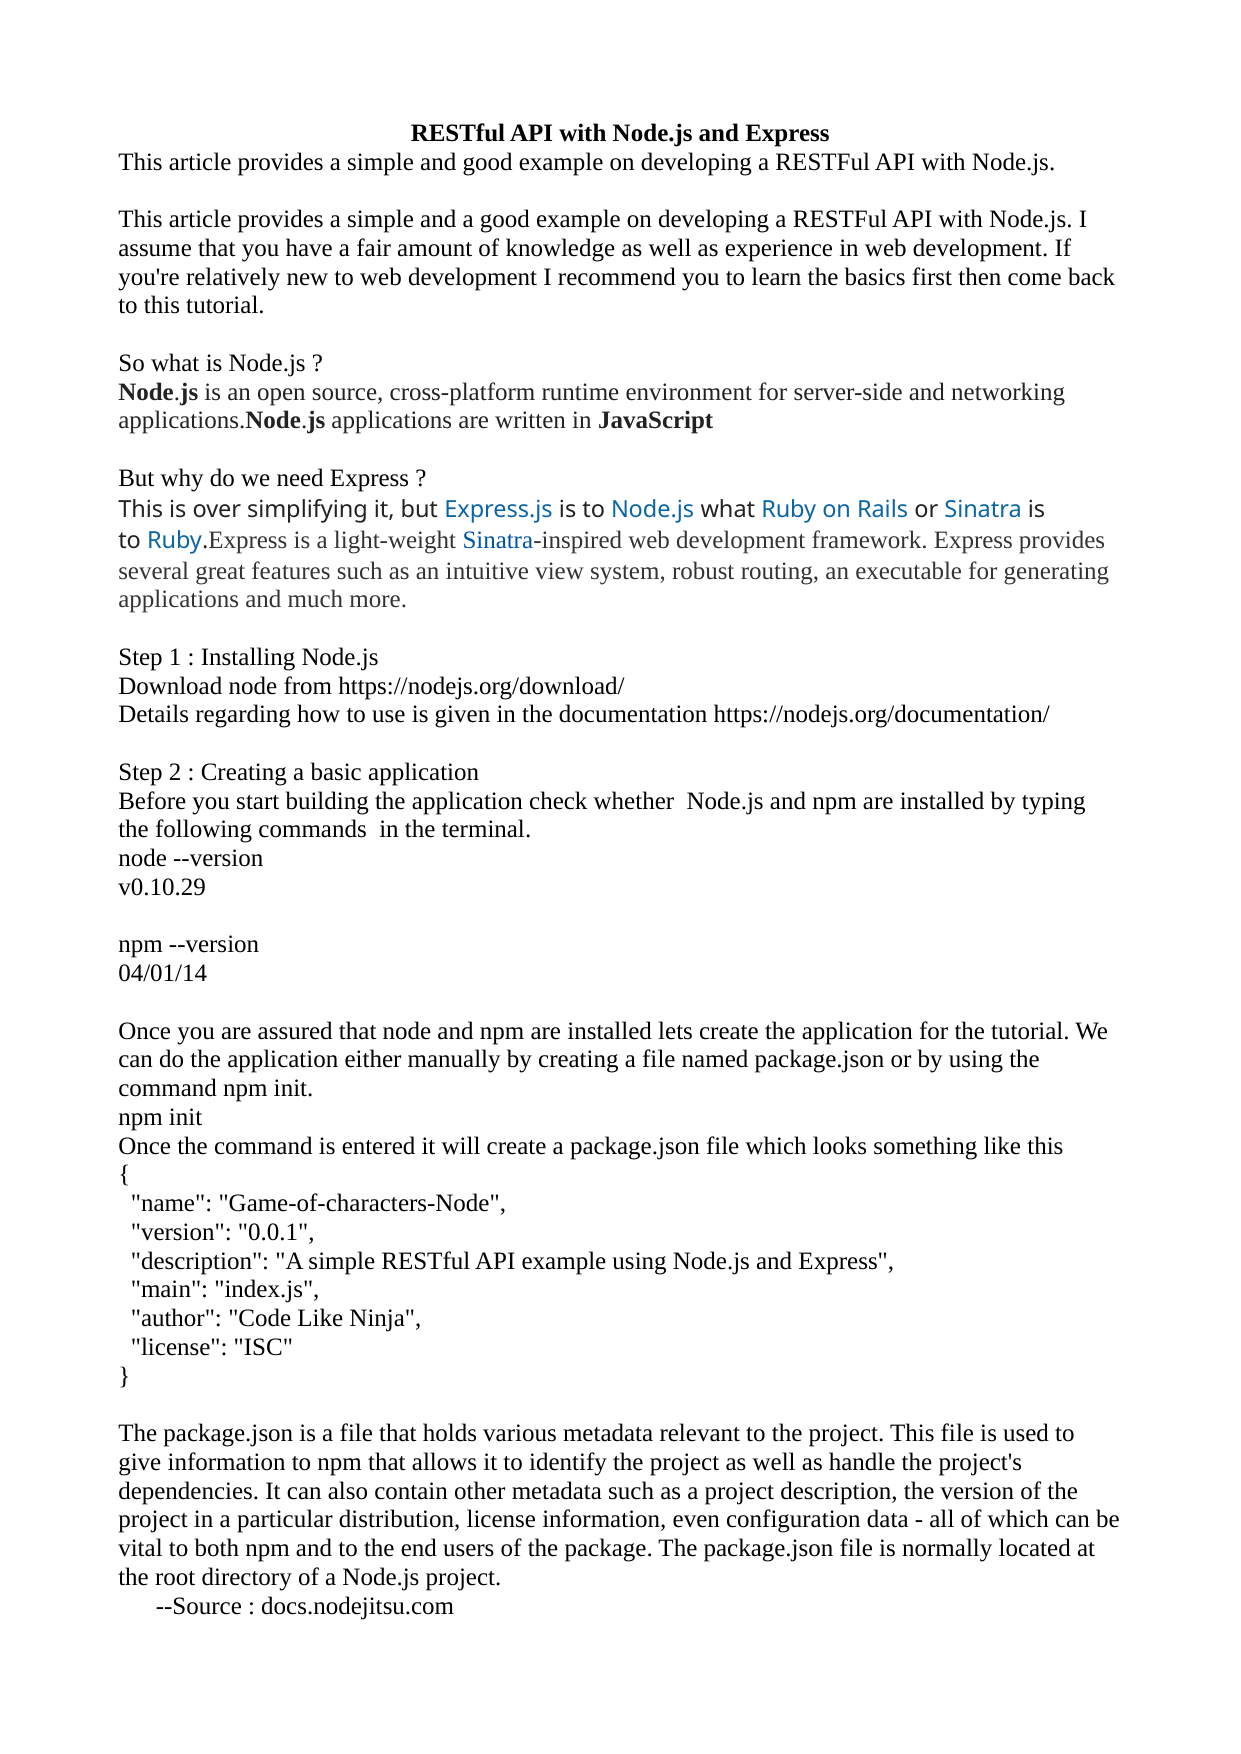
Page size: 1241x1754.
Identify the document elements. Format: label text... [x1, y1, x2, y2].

text This article provides a simple and good example on developing a RESTFul API with Node.js. [118, 147, 1122, 176]
text "version": "0.0.1", [118, 1217, 1122, 1246]
text "license": "ISC" [118, 1332, 1122, 1361]
text --Source : docs.nodejitsu.com [118, 1591, 1122, 1619]
text Download node from https://nodejs.org/download/ [118, 671, 1122, 699]
text Node.js is an open source, cross-platform runtime environment for server-side and networking applications.Node.js applications are written in JavaScript [118, 377, 1122, 434]
text Before you start building the application check whether Node.js and npm are installed by typing the following commands in the terminal. [118, 786, 1122, 843]
text But why do we need Express ? [118, 463, 1122, 492]
text node --version [118, 843, 1122, 872]
text } [118, 1361, 1122, 1389]
text "name": "Game-of-characters-Node", [118, 1188, 1122, 1217]
text RESTful API with Node.js and Express [118, 118, 1122, 147]
text 04/01/14 [118, 958, 1122, 987]
text "main": "index.js", [118, 1274, 1122, 1303]
text "description": "A simple RESTful API example using Node.js and Express", [118, 1246, 1122, 1274]
text npm --version [118, 929, 1122, 958]
text Once the command is entered it will create a package.json file which looks something like this [118, 1131, 1122, 1159]
text So what is Node.js ? [118, 348, 1122, 377]
text "author": "Code Like Ninja", [118, 1303, 1122, 1332]
text { [118, 1159, 1122, 1188]
text v0.10.29 [118, 872, 1122, 901]
text Once you are assured that node and npm are installed lets create the application for the tutorial. We can do the application either manually by creating a file named package.json or by using the command npm init. [118, 1016, 1122, 1102]
text npm init [118, 1102, 1122, 1131]
text This is over simplifying it, but Express.js is to Node.js what Ruby on Rails or Sinatra is to Ruby.Express is a light-weight Sinatra-inspired web development framework. Express provides several great features such as an intuitive view system, robust routing, an executable for generating applications and much more. [118, 492, 1122, 613]
text The package.json is a file that holds various metadata relevant to the project. This file is used to give information to npm that allows it to identify the project as well as handle the project's dependencies. It can also contain other metadata such as a project description, the version of the project in a particular distribution, license information, even configuration data - all of which can be vital to both npm and to the end users of the package. The package.json file is normally located at the root directory of a Node.js project. [118, 1418, 1122, 1591]
text Step 1 : Installing Node.js [118, 642, 1122, 671]
text Details regarding how to use is given in the documentation https://nodejs.org/documentation/ [118, 699, 1122, 728]
text This article provides a simple and a good example on developing a RESTFul API with Node.js. I assume that you have a fair amount of knowledge as well as experience in web development. If you're relatively new to web development I recommend you to learn the basics first then come back to this tutorial. [118, 204, 1122, 319]
text Step 2 : Creating a basic application [118, 757, 1122, 786]
